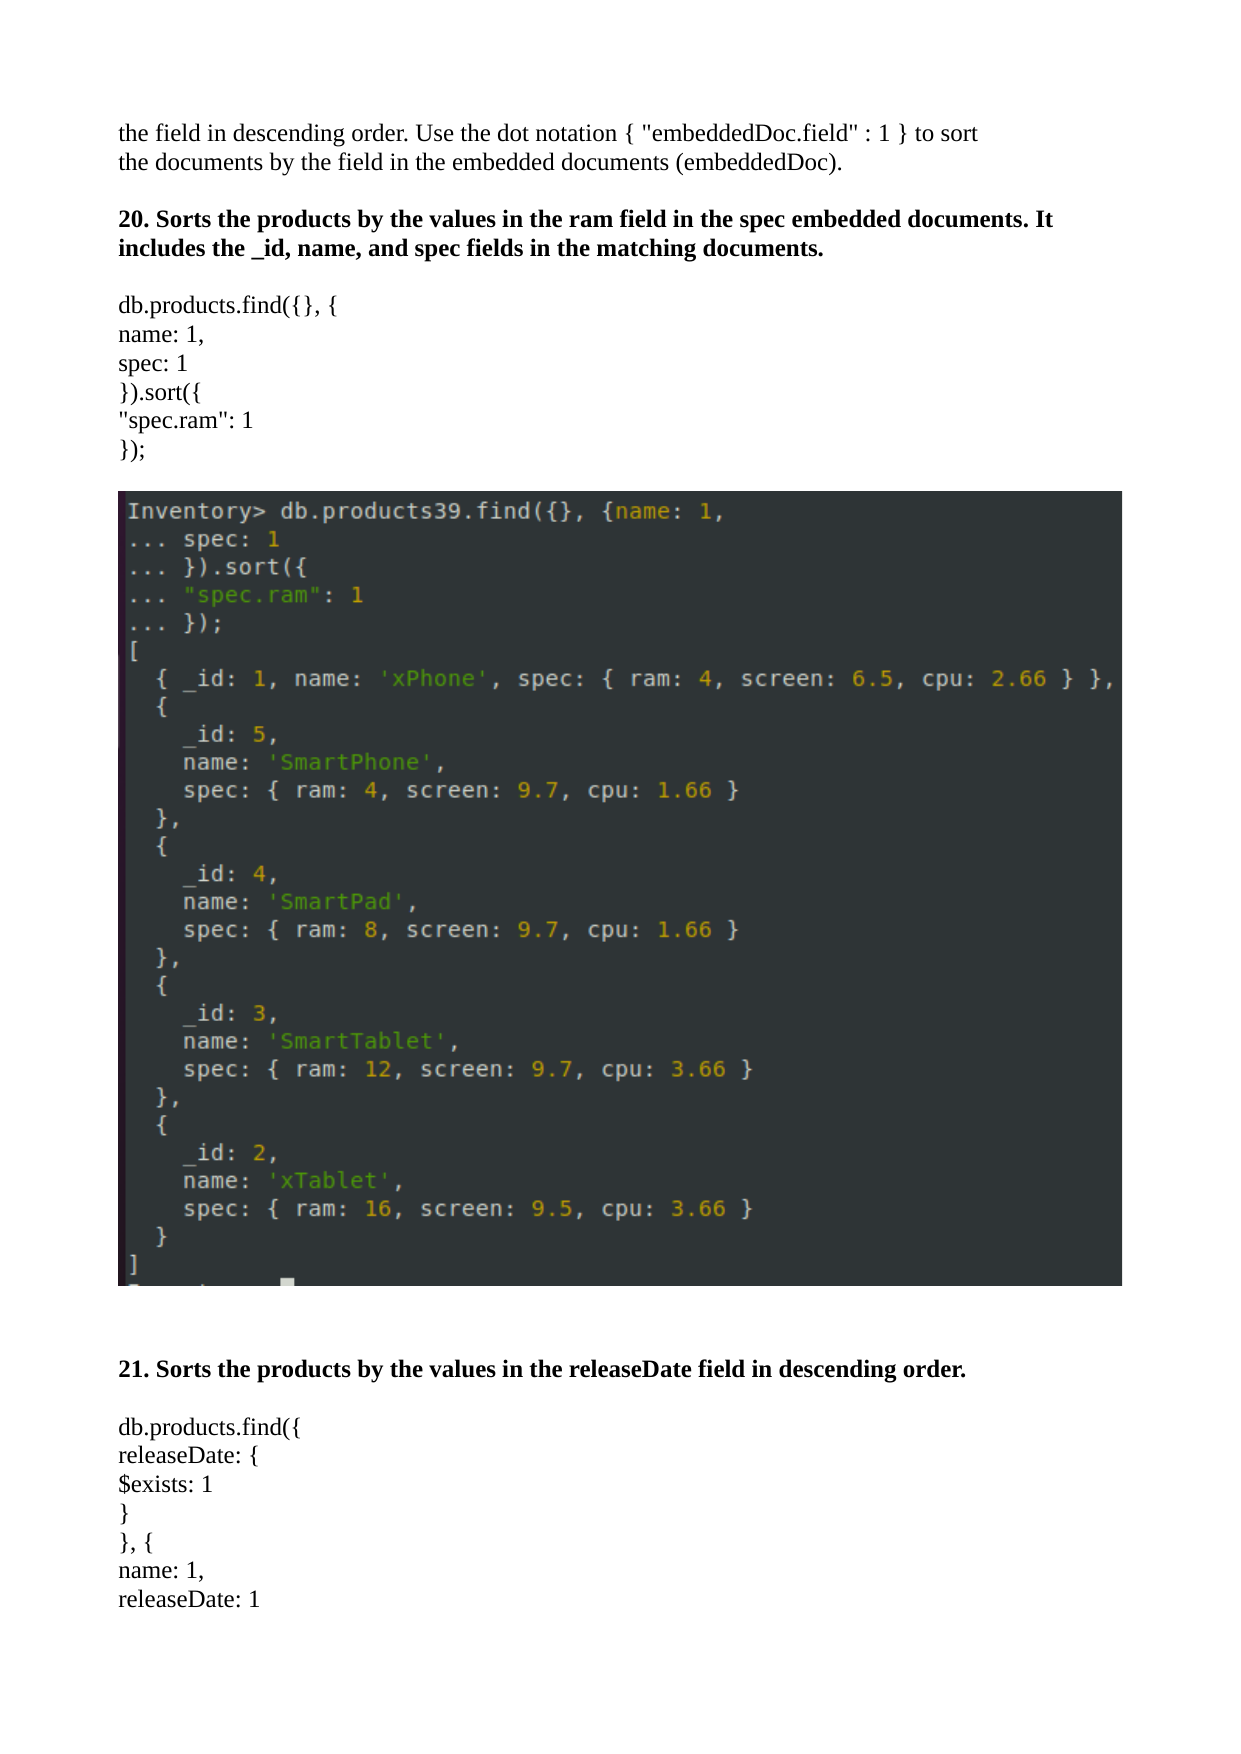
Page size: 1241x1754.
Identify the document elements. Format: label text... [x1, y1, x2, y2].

text $exists: 1 [118, 1469, 1122, 1498]
text }).sort({ [118, 377, 1122, 406]
text spec: 1 [118, 348, 1122, 377]
text the field in descending order. Use the dot notation { "embeddedDoc.field" : 1 } to sort [118, 118, 1122, 147]
text name: 1, [118, 1555, 1122, 1584]
text releaseDate: { [118, 1440, 1122, 1469]
text }, { [118, 1527, 1122, 1555]
text db.products.find({ [118, 1412, 1122, 1440]
text includes the _id, name, and spec fields in the matching documents. [118, 233, 1122, 262]
text db.products.find({}, { [118, 291, 1122, 319]
picture [118, 491, 1123, 1286]
text 21. Sorts the products by the values in the releaseDate field in descending order. [118, 1354, 1122, 1383]
text }); [118, 434, 1122, 463]
text } [118, 1498, 1122, 1527]
text the documents by the field in the embedded documents (embeddedDoc). [118, 147, 1122, 176]
text releaseDate: 1 [118, 1584, 1122, 1613]
text 20. Sorts the products by the values in the ram field in the spec embedded documents. It [118, 204, 1122, 233]
text name: 1, [118, 319, 1122, 348]
text "spec.ram": 1 [118, 406, 1122, 434]
